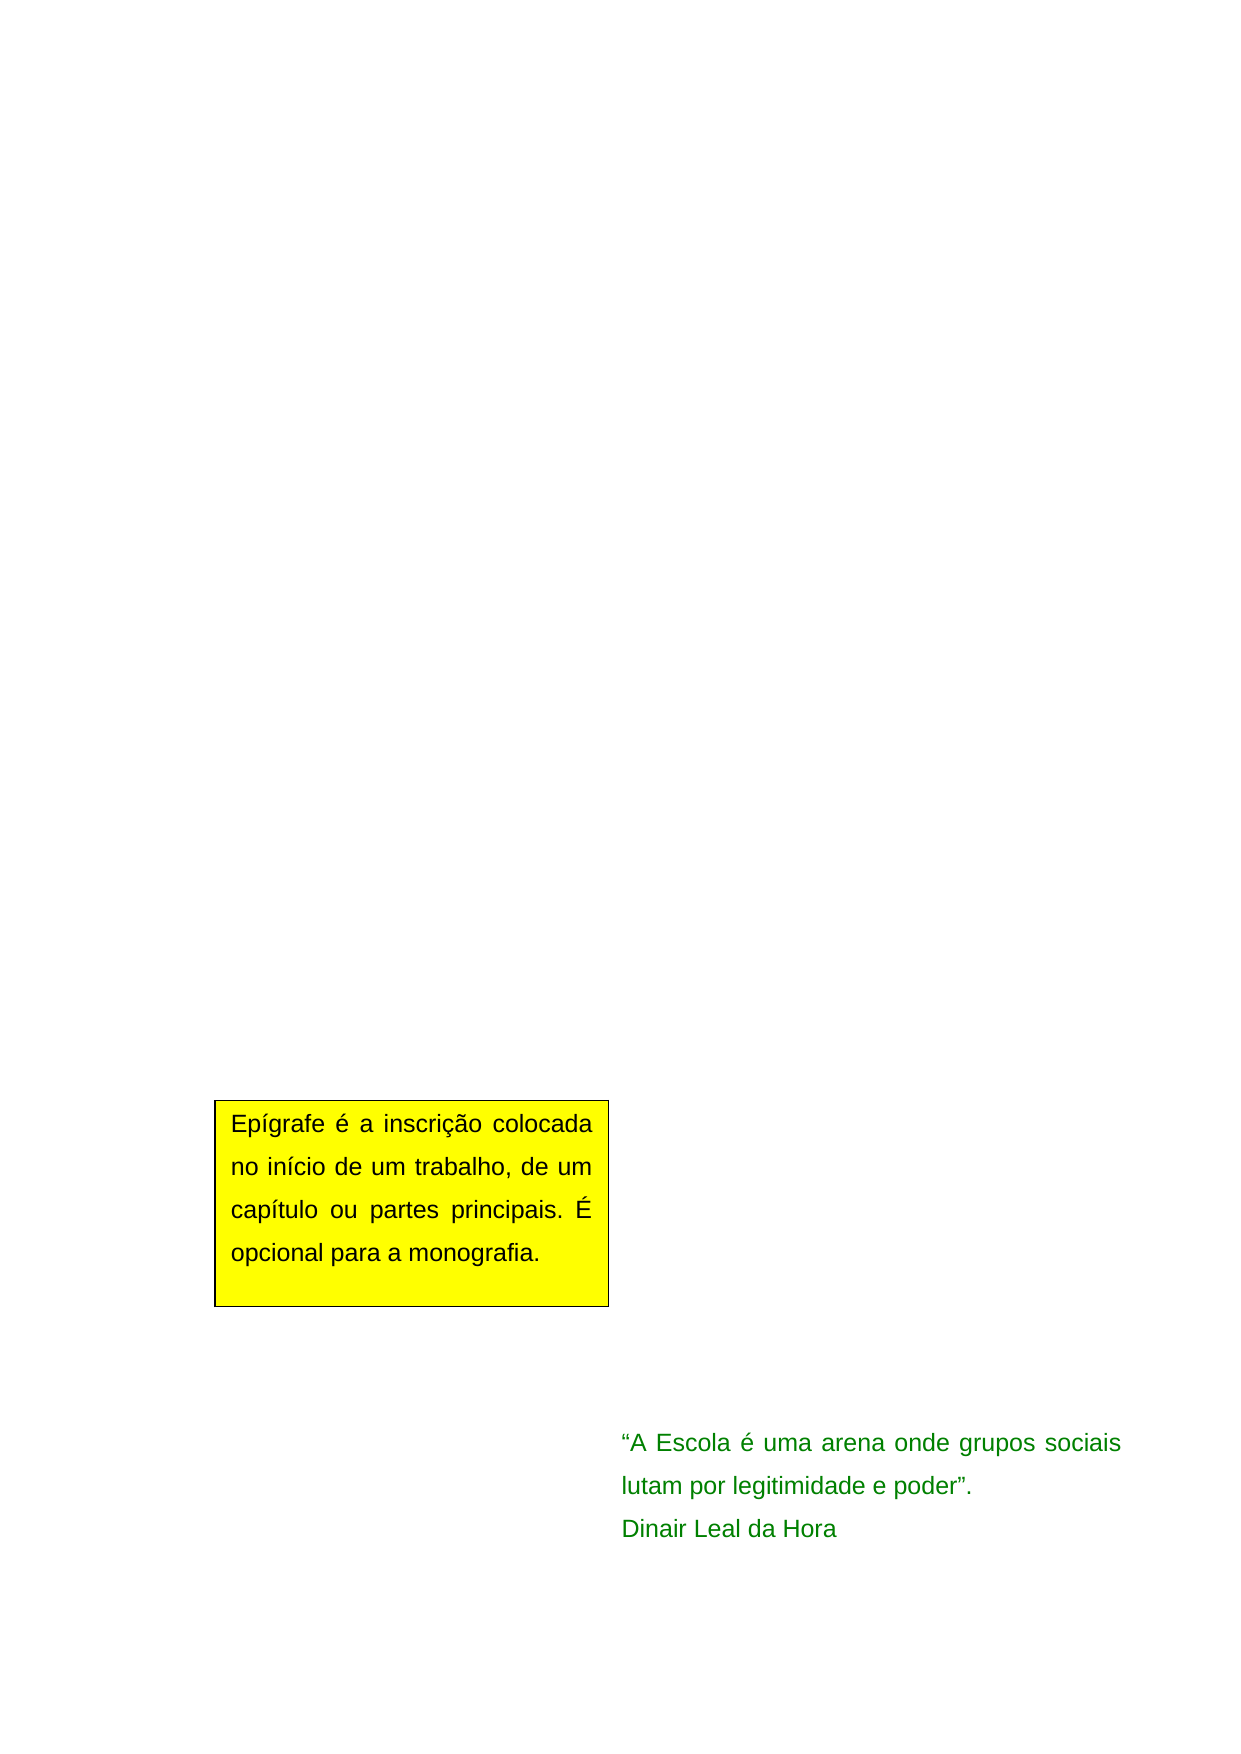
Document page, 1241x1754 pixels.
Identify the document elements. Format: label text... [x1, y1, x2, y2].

text “A Escola é uma arena onde grupos sociais lutam por legitimidade e poder”. [621, 1428, 1122, 1500]
text Epígrafe é a inscrição colocada no início de um trabalho, de um capítulo ou partes principais. É opcional para a monografia. [231, 1109, 593, 1267]
text Dinair Leal da Hora [621, 1514, 1122, 1543]
